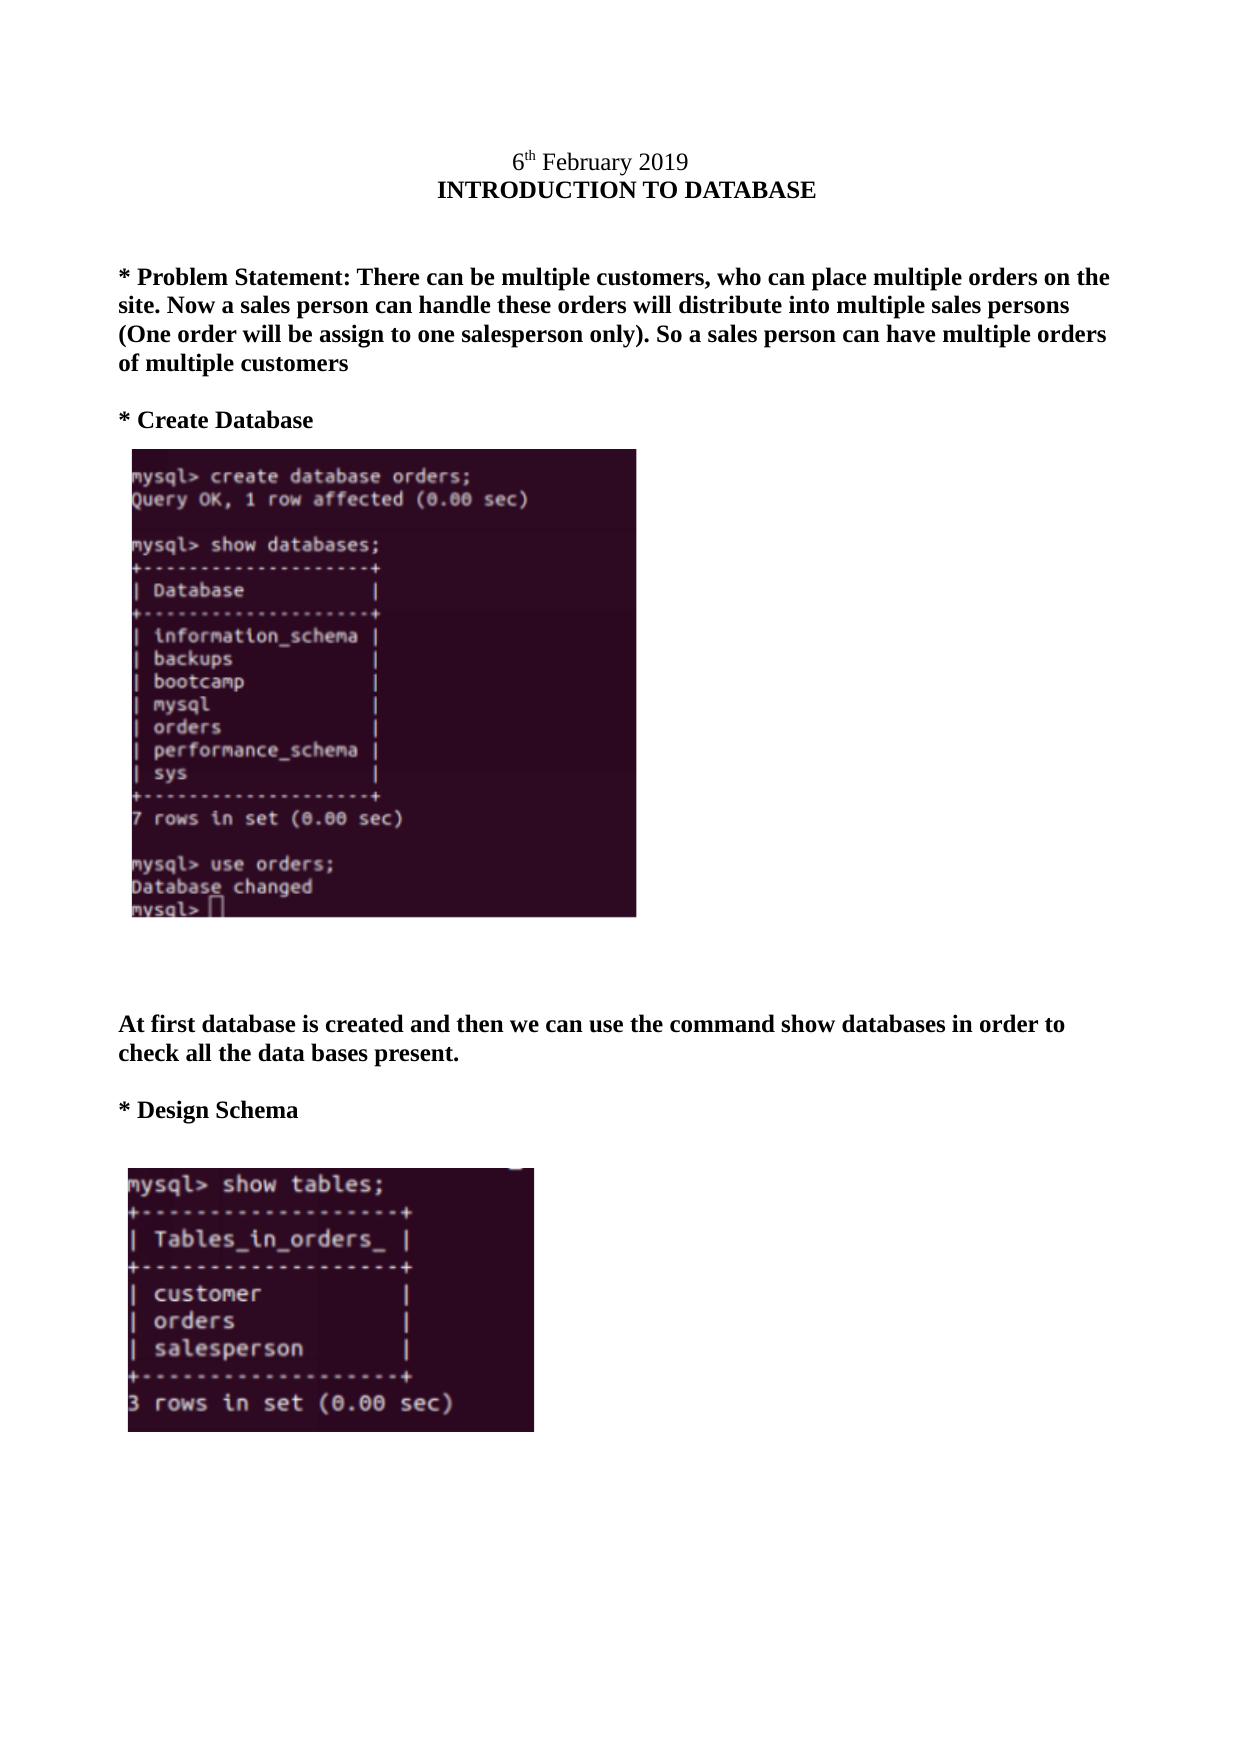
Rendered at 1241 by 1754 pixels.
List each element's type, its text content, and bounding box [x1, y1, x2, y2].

picture [127, 1168, 535, 1432]
text At first database is created and then we can use the command show databases in order to check all the data bases present. [118, 1009, 1122, 1067]
text * Problem Statement: There can be multiple customers, who can place multiple orders on the site. Now a sales person can handle these orders will distribute into multiple sales persons (One order will be assign to one salesperson only). So a sales person can have multiple orders of multiple customers [118, 262, 1122, 377]
text 6th February 2019 [118, 147, 1122, 176]
picture [131, 449, 637, 919]
text * Design Schema [118, 1096, 1122, 1124]
text INTRODUCTION TO DATABASE [118, 176, 1122, 204]
text * Create Database [118, 406, 1122, 434]
